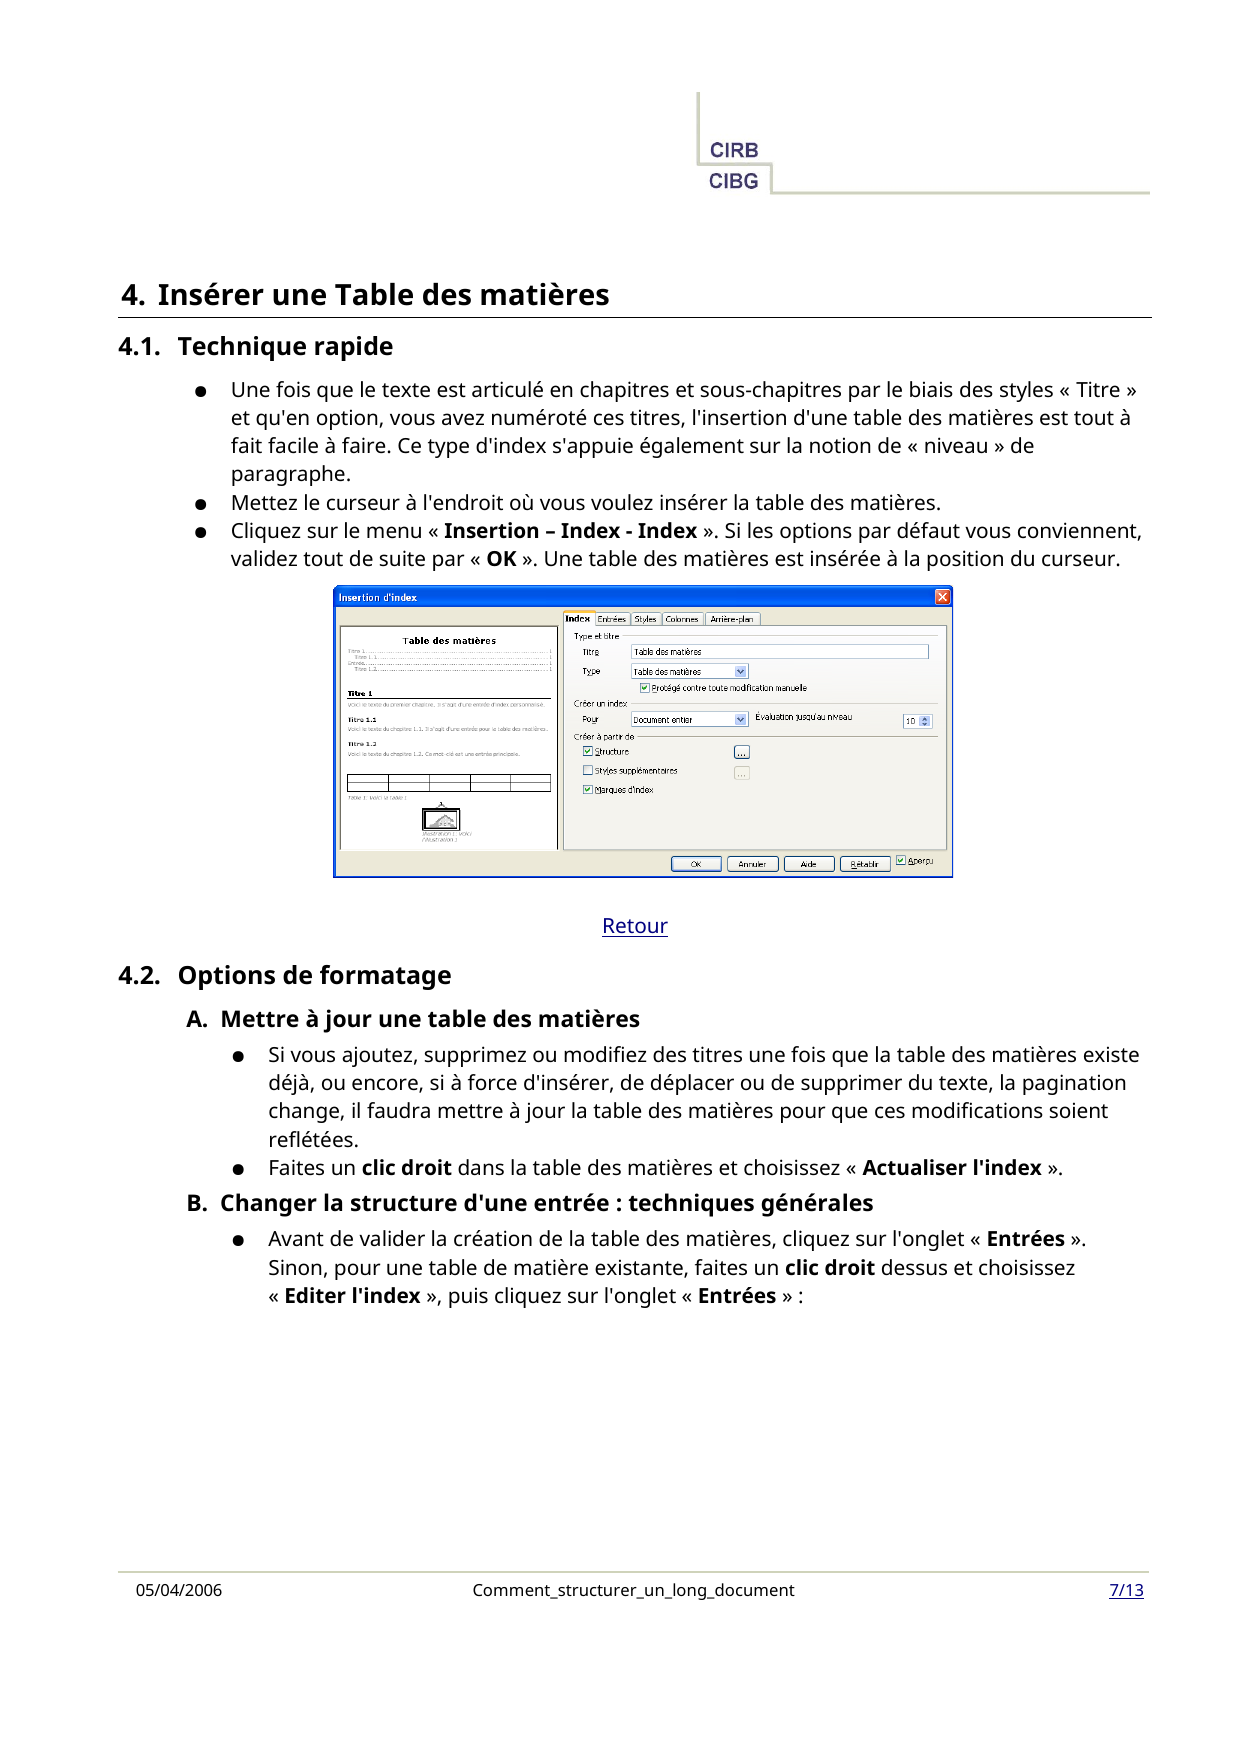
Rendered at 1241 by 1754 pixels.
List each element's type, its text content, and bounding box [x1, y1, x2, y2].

subtitle Mettre à jour une table des matières [118, 1003, 1152, 1034]
subtitle Insérer une Table des matières [118, 271, 1152, 317]
subtitle Technique rapide [118, 329, 1152, 363]
subtitle Options de formatage [118, 957, 1152, 991]
list Une fois que le texte est articulé en chapitres et sous-chapitres par le biais des styles « Titre » et qu'en option, vous avez numéroté ces titres, l'insertion d'une table des matières est tout à fait facile à faire. Ce type d'index s'appuie également sur la notion de « niveau » de paragraphe. [193, 375, 1152, 488]
table_header Retour [118, 906, 1152, 946]
list Cliquez sur le menu « Insertion – Index - Index ». Si les options par défaut vous conviennent, validez tout de suite par « OK ». Une table des matières est insérée à la position du curseur. [193, 516, 1152, 572]
list Faites un clic droit dans la table des matières et choisissez « Actualiser l'index ». [231, 1153, 1152, 1181]
subtitle Changer la structure d'une entrée : techniques générales [118, 1187, 1152, 1218]
list Mettez le curseur à l'endroit où vous voulez insérer la table des matières. [193, 488, 1152, 516]
picture [333, 585, 954, 878]
list Avant de valider la création de la table des matières, cliquez sur l'onglet « Entrées ». Sinon, pour une table de matière existante, faites un clic droit dessus et choisissez « Editer l'index », puis cliquez sur l'onglet « Entrées » : [231, 1224, 1152, 1309]
list Si vous ajoutez, supprimez ou modifiez des titres une fois que la table des matières existe déjà, ou encore, si à force d'insérer, de déplacer ou de supprimer du texte, la pagination change, il faudra mettre à jour la table des matières pour que ces modifications soient reflétées. [231, 1040, 1152, 1153]
picture [609, 92, 1150, 214]
